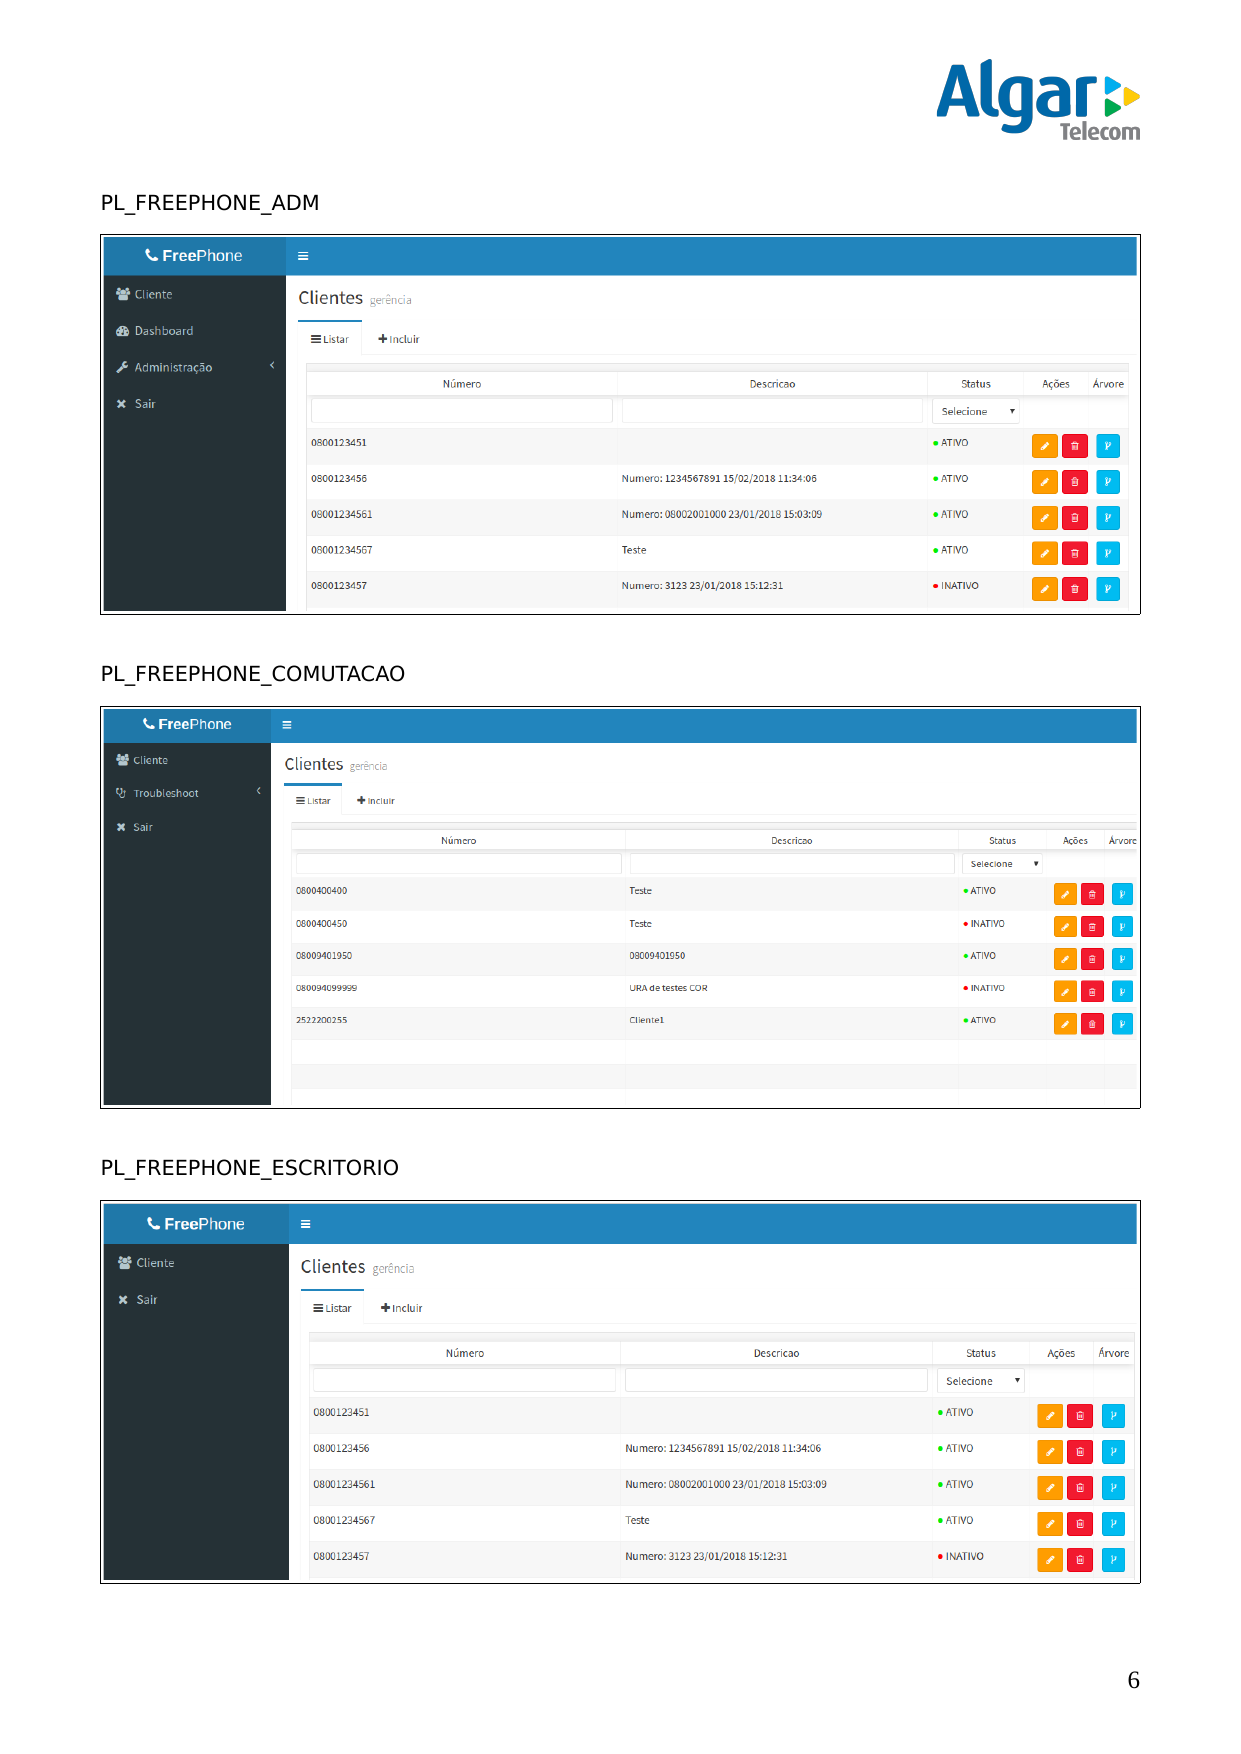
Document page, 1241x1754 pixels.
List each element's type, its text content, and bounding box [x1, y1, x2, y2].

picture [103, 1203, 1137, 1580]
text PL_FREEPHONE_ADM [100, 191, 1140, 215]
text PL_FREEPHONE_ESCRITORIO [100, 1156, 1140, 1181]
picture [936, 59, 1140, 140]
picture [103, 709, 1137, 1105]
text PL_FREEPHONE_COMUTACAO [100, 662, 1140, 687]
picture [103, 237, 1137, 611]
